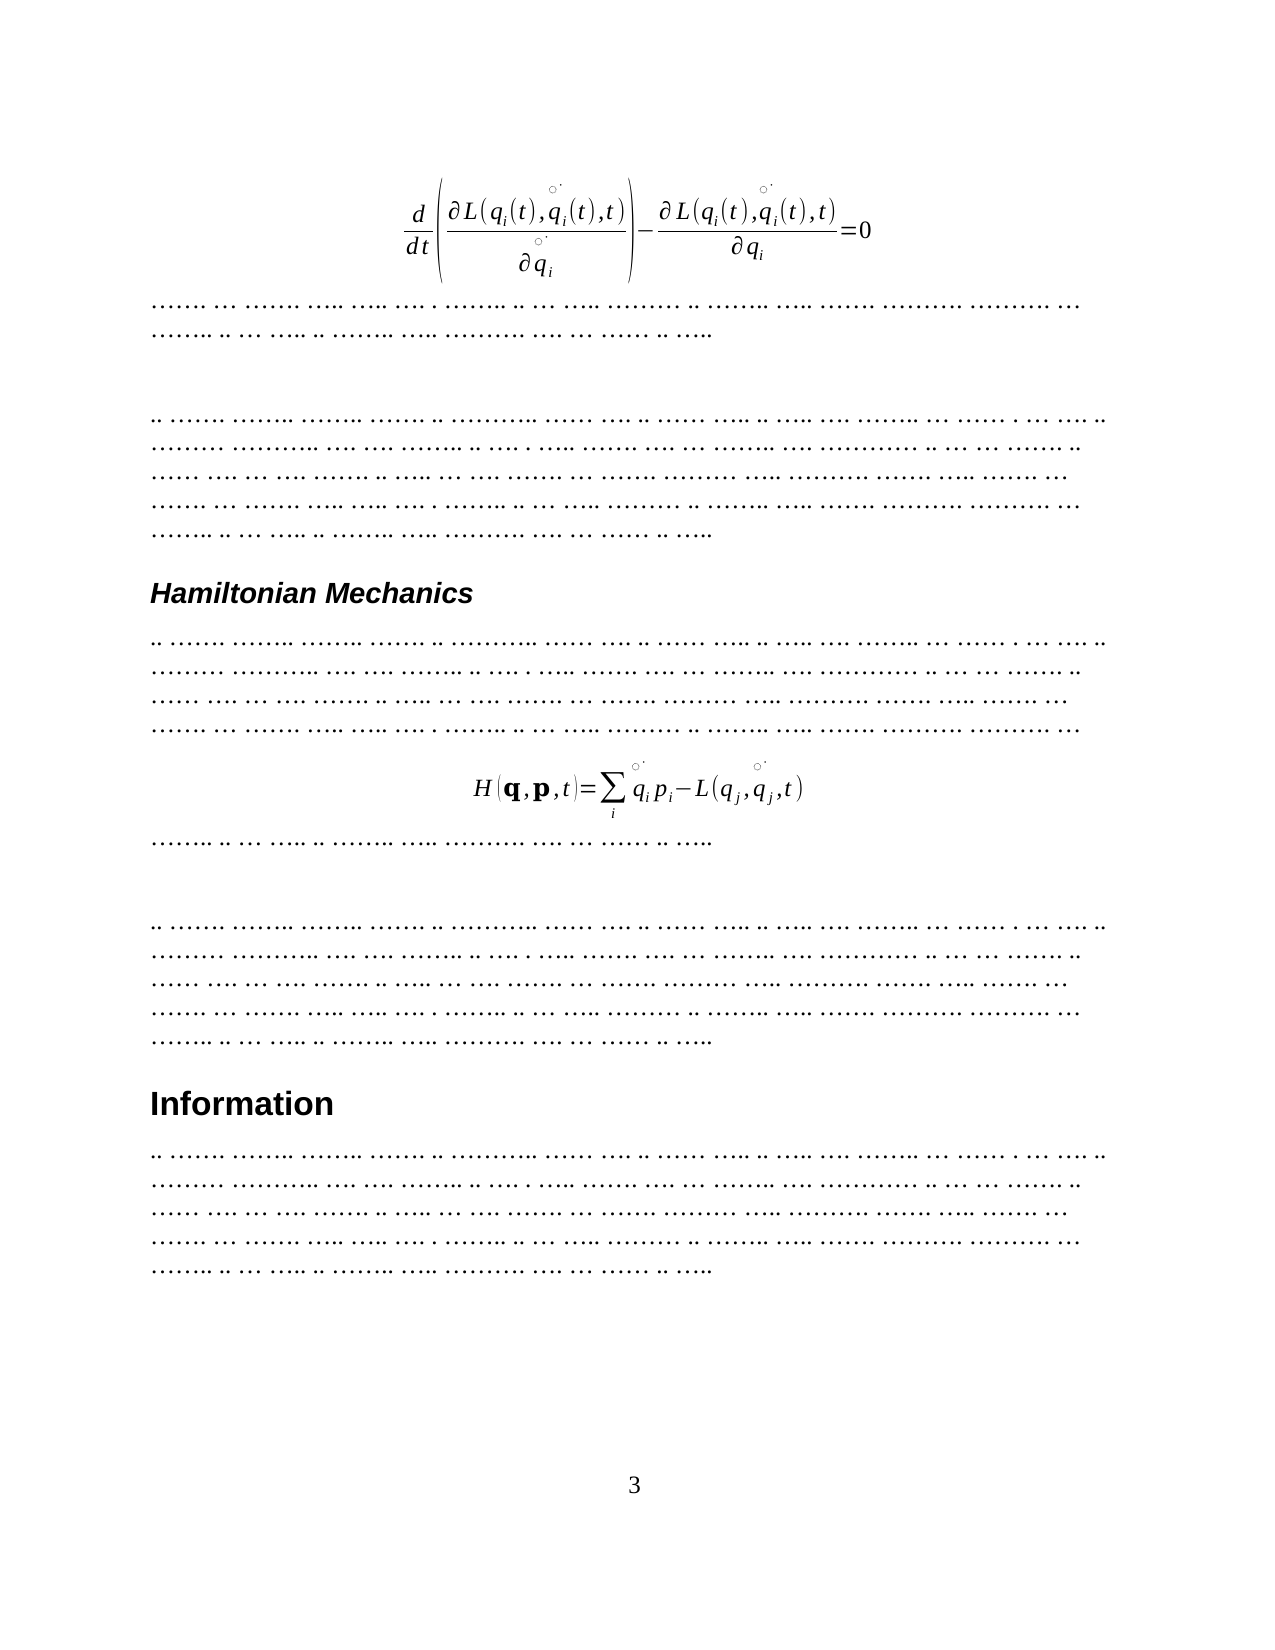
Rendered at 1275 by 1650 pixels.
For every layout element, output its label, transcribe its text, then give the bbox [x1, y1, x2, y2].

subtitle Hamiltonian Mechanics [150, 576, 1125, 610]
text .. ……. …….. …….. ……. .. ……….. …… …. .. …… ….. .. ….. …. …….. … …… . … …. .. ……… ……….. …. …. …….. .. …. . ….. ……. …. … …….. …. ………… .. … … ……. .. …… …. … …. ……. .. ….. … …. ……. … ……. ……… ….. ………. ……. ….. ……. … ……. … ……. ….. ….. …. . …….. .. … ….. ……… .. …….. ….. ……. ………. ………. … …….. .. … ….. .. …….. ….. ………. …. … …… .. ….. [150, 150, 1125, 343]
text .. ……. …….. …….. ……. .. ……….. …… …. .. …… ….. .. ….. …. …….. … …… . … …. .. ……… ……….. …. …. …….. .. …. . ….. ……. …. … …….. …. ………… .. … … ……. .. …… …. … …. ……. .. ….. … …. ……. … ……. ……… ….. ………. ……. ….. ……. … ……. … ……. ….. ….. …. . …….. .. … ….. ……… .. …….. ….. ……. ………. ………. … …….. .. … ….. .. …….. ….. ………. …. … …… .. ….. [150, 399, 1125, 542]
text .. ……. …….. …….. ……. .. ……….. …… …. .. …… ….. .. ….. …. …….. … …… . … …. .. ……… ……….. …. …. …….. .. …. . ….. ……. …. … …….. …. ………… .. … … ……. .. …… …. … …. ……. .. ….. … …. ……. … ……. ……… ….. ………. ……. ….. ……. … ……. … ……. ….. ….. …. . …….. .. … ….. ……… .. …….. ….. ……. ………. ………. … …….. .. … ….. .. …….. ….. ………. …. … …… .. ….. [150, 622, 1125, 850]
text .. ……. …….. …….. ……. .. ……….. …… …. .. …… ….. .. ….. …. …….. … …… . … …. .. ……… ……….. …. …. …….. .. …. . ….. ……. …. … …….. …. ………… .. … … ……. .. …… …. … …. ……. .. ….. … …. ……. … ……. ……… ….. ………. ……. ….. ……. … ……. … ……. ….. ….. …. . …….. .. … ….. ……… .. …….. ….. ……. ………. ………. … …….. .. … ….. .. …….. ….. ………. …. … …… .. ….. [150, 906, 1125, 1050]
subtitle Information [150, 1084, 1125, 1122]
text .. ……. …….. …….. ……. .. ……….. …… …. .. …… ….. .. ….. …. …….. … …… . … …. .. ……… ……….. …. …. …….. .. …. . ….. ……. …. … …….. …. ………… .. … … ……. .. …… …. … …. ……. .. ….. … …. ……. … ……. ……… ….. ………. ……. ….. ……. … ……. … ……. ….. ….. …. . …….. .. … ….. ……… .. …….. ….. ……. ………. ………. … …….. .. … ….. .. …….. ….. ………. …. … …… .. ….. [150, 1135, 1125, 1279]
